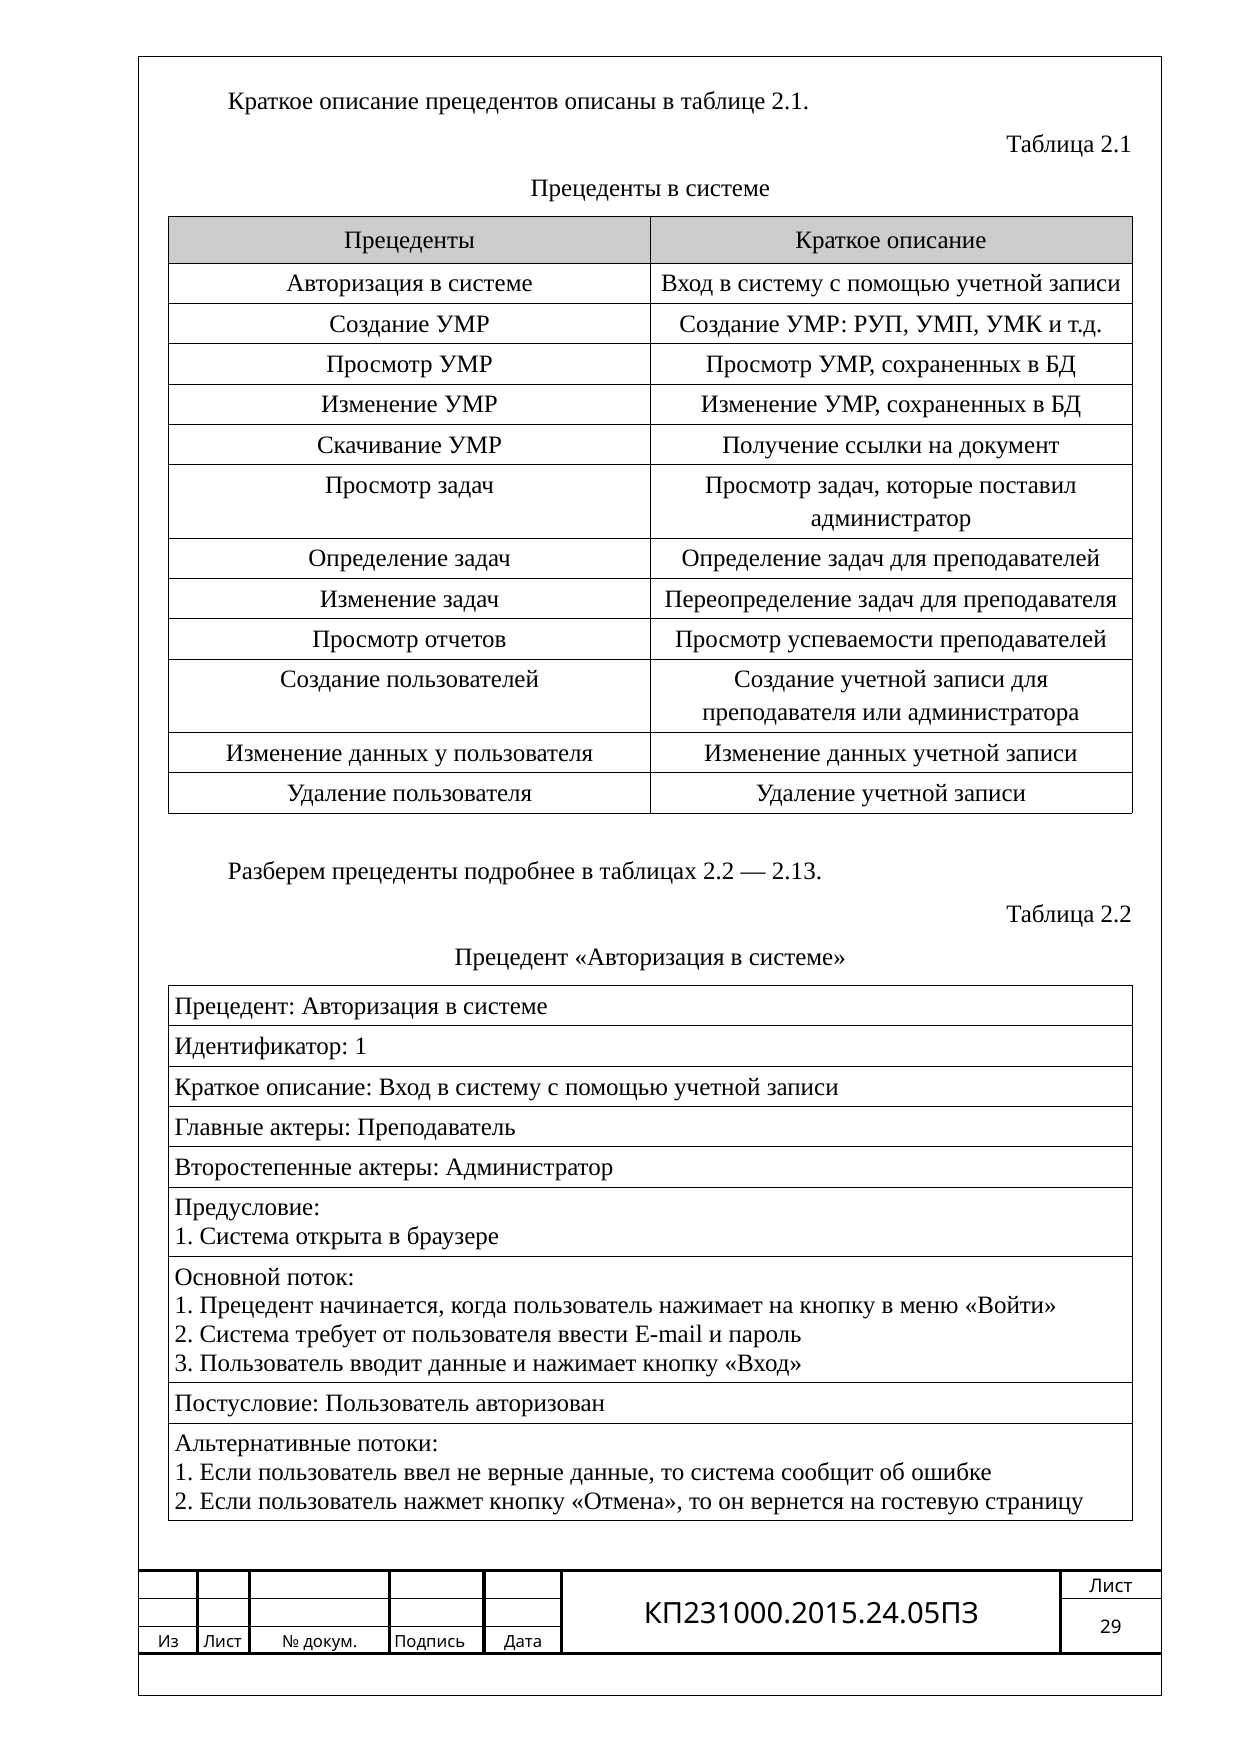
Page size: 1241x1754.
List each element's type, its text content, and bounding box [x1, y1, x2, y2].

text Таблица 2.1 [168, 129, 1132, 158]
table_header Краткое описание [651, 217, 1132, 263]
table_cell Просмотр задач, которые поставил администратор [651, 465, 1132, 538]
table_cell Получение ссылки на документ [651, 425, 1132, 464]
table_header Прецеденты [169, 217, 650, 263]
text Прецедент «Авторизация в системе» [168, 942, 1132, 971]
table_cell Основной поток: 1. Прецедент начинается, когда пользователь нажимает на кнопку в меню «Войти» 2. Система требует от пользователя ввести E-mail и пароль 3. Пользователь вводит данные и нажимает кнопку «Вход» [169, 1257, 1132, 1382]
table_cell Просмотр успеваемости преподавателей [651, 619, 1132, 658]
table_cell Авторизация в системе [169, 264, 650, 303]
table_cell Изменение данных у пользователя [169, 733, 650, 772]
table_cell Изменение задач [169, 579, 650, 618]
table_cell Изменение УМР [169, 385, 650, 424]
table_cell Создание учетной записи для преподавателя или администратора [651, 660, 1132, 732]
table_cell Определение задач для преподавателей [651, 539, 1132, 578]
table_cell Определение задач [169, 539, 650, 578]
table_cell Идентификатор: 1 [169, 1026, 1132, 1066]
text Разберем прецеденты подробнее в таблицах 2.2 — 2.13. [168, 856, 1132, 884]
table_cell Изменение данных учетной записи [651, 733, 1132, 772]
table_cell Переопределение задач для преподавателя [651, 579, 1132, 618]
table_cell Создание УМР: РУП, УМП, УМК и т.д. [651, 304, 1132, 343]
table_cell Предусловие: 1. Система открыта в браузере [169, 1188, 1132, 1256]
table_cell Скачивание УМР [169, 425, 650, 464]
text Прецеденты в системе [168, 173, 1132, 201]
table_cell Второстепенные актеры: Администратор [169, 1147, 1132, 1187]
table_cell Создание УМР [169, 304, 650, 343]
table_cell Просмотр УМР, сохраненных в БД [651, 344, 1132, 384]
table_cell Удаление пользователя [169, 773, 650, 812]
table_cell Удаление учетной записи [651, 773, 1132, 812]
text Краткое описание прецедентов описаны в таблице 2.1. [168, 86, 1132, 115]
table_cell Вход в систему с помощью учетной записи [651, 264, 1132, 303]
table_cell Постусловие: Пользователь авторизован [169, 1383, 1132, 1423]
table_cell Просмотр УМР [169, 344, 650, 384]
table_cell Главные актеры: Преподаватель [169, 1107, 1132, 1146]
text Таблица 2.2 [168, 899, 1132, 928]
table_cell Краткое описание: Вход в систему с помощью учетной записи [169, 1067, 1132, 1106]
table_cell Создание пользователей [169, 660, 650, 732]
table_header Прецедент: Авторизация в системе [169, 986, 1132, 1025]
table_cell Просмотр отчетов [169, 619, 650, 658]
table_cell Изменение УМР, сохраненных в БД [651, 385, 1132, 424]
table_cell Просмотр задач [169, 465, 650, 538]
table_cell Альтернативные потоки: 1. Если пользователь ввел не верные данные, то система сообщит об ошибке 2. Если пользователь нажмет кнопку «Отмена», то он вернется на гостевую страницу [169, 1424, 1132, 1520]
